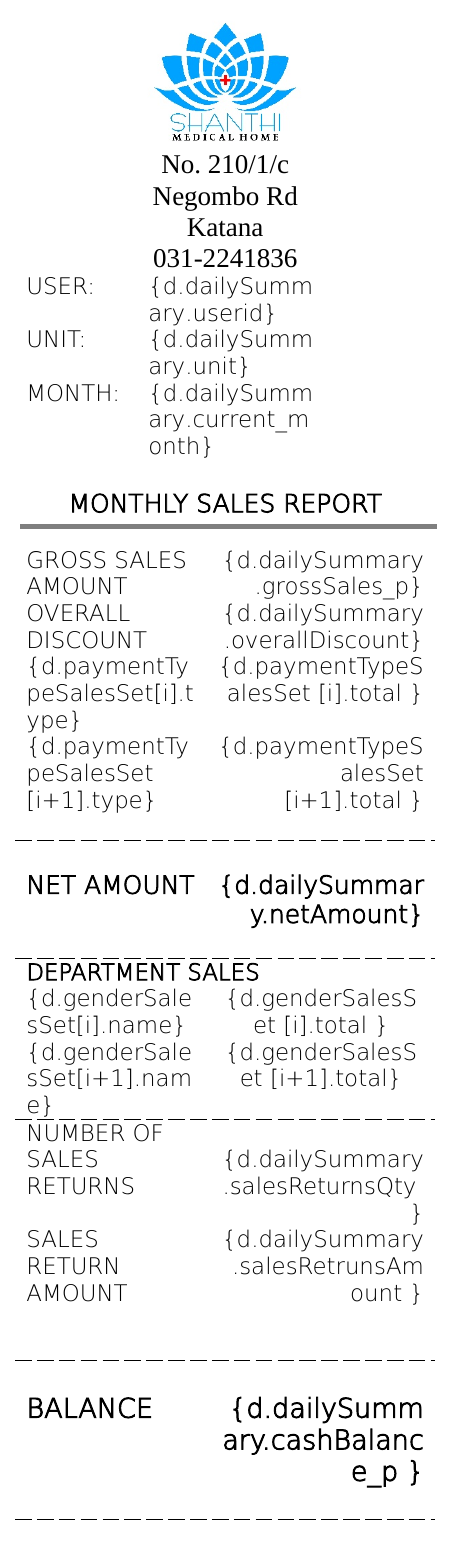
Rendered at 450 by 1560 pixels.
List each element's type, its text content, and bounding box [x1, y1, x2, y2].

text 031-2241836 [15, 242, 435, 273]
table_cell NUMBER OF SALES RETURNS [15, 1119, 207, 1227]
table_cell {d.dailySummary.salesRetrunsAmount } [207, 1227, 435, 1360]
table_cell {d.paymentTypeSalesSet [i+1].type} [15, 734, 207, 840]
table_cell {d.paymentTypeSalesSet [i+1].total } [207, 734, 435, 840]
table_header {d.dailySummary.grossSales_p} [207, 547, 435, 600]
table_cell {d.paymentTypeSalesSet[i].type} [15, 654, 207, 733]
table_cell SALES RETURN AMOUNT [15, 1227, 207, 1360]
table_cell BALANCE [15, 1360, 207, 1519]
table_cell NET AMOUNT [15, 840, 207, 958]
table_cell {d.genderSalesSet [i+1].total} [207, 1039, 435, 1119]
text MONTHLY SALES REPORT [15, 489, 435, 518]
table_cell DEPARTMENT SALES [15, 958, 435, 986]
table_cell {d.dailySummary.netAmount} [207, 840, 435, 958]
table_header USER: [15, 273, 137, 326]
table_cell {d.dailySummary.overallDiscount} [207, 600, 435, 653]
table_cell OVERALL DISCOUNT [15, 600, 207, 653]
table_header {d.dailySummary.userid} [137, 273, 333, 326]
table_cell {d.paymentTypeSalesSet [i].total } [207, 654, 435, 733]
table_cell {d.dailySummary.cashBalance_p } [207, 1360, 435, 1519]
table_cell {d.genderSalesSet [i].total } [207, 986, 435, 1039]
text Katana [15, 211, 435, 242]
table_cell MONTH: [15, 380, 137, 460]
table_cell {d.dailySummary.unit} [137, 326, 333, 380]
table_cell {d.genderSalesSet[i].name} [15, 986, 207, 1039]
table_cell UNIT: [15, 326, 137, 380]
table_cell {d.genderSalesSet[i+1].name} [15, 1039, 207, 1119]
text No. 210/1/c [15, 148, 435, 180]
table_header GROSS SALES AMOUNT [15, 547, 207, 600]
text Negombo Rd [15, 180, 435, 211]
table_cell {d.dailySummary.current_month} [137, 380, 333, 460]
table_cell {d.dailySummary.salesReturnsQty } [207, 1119, 435, 1227]
